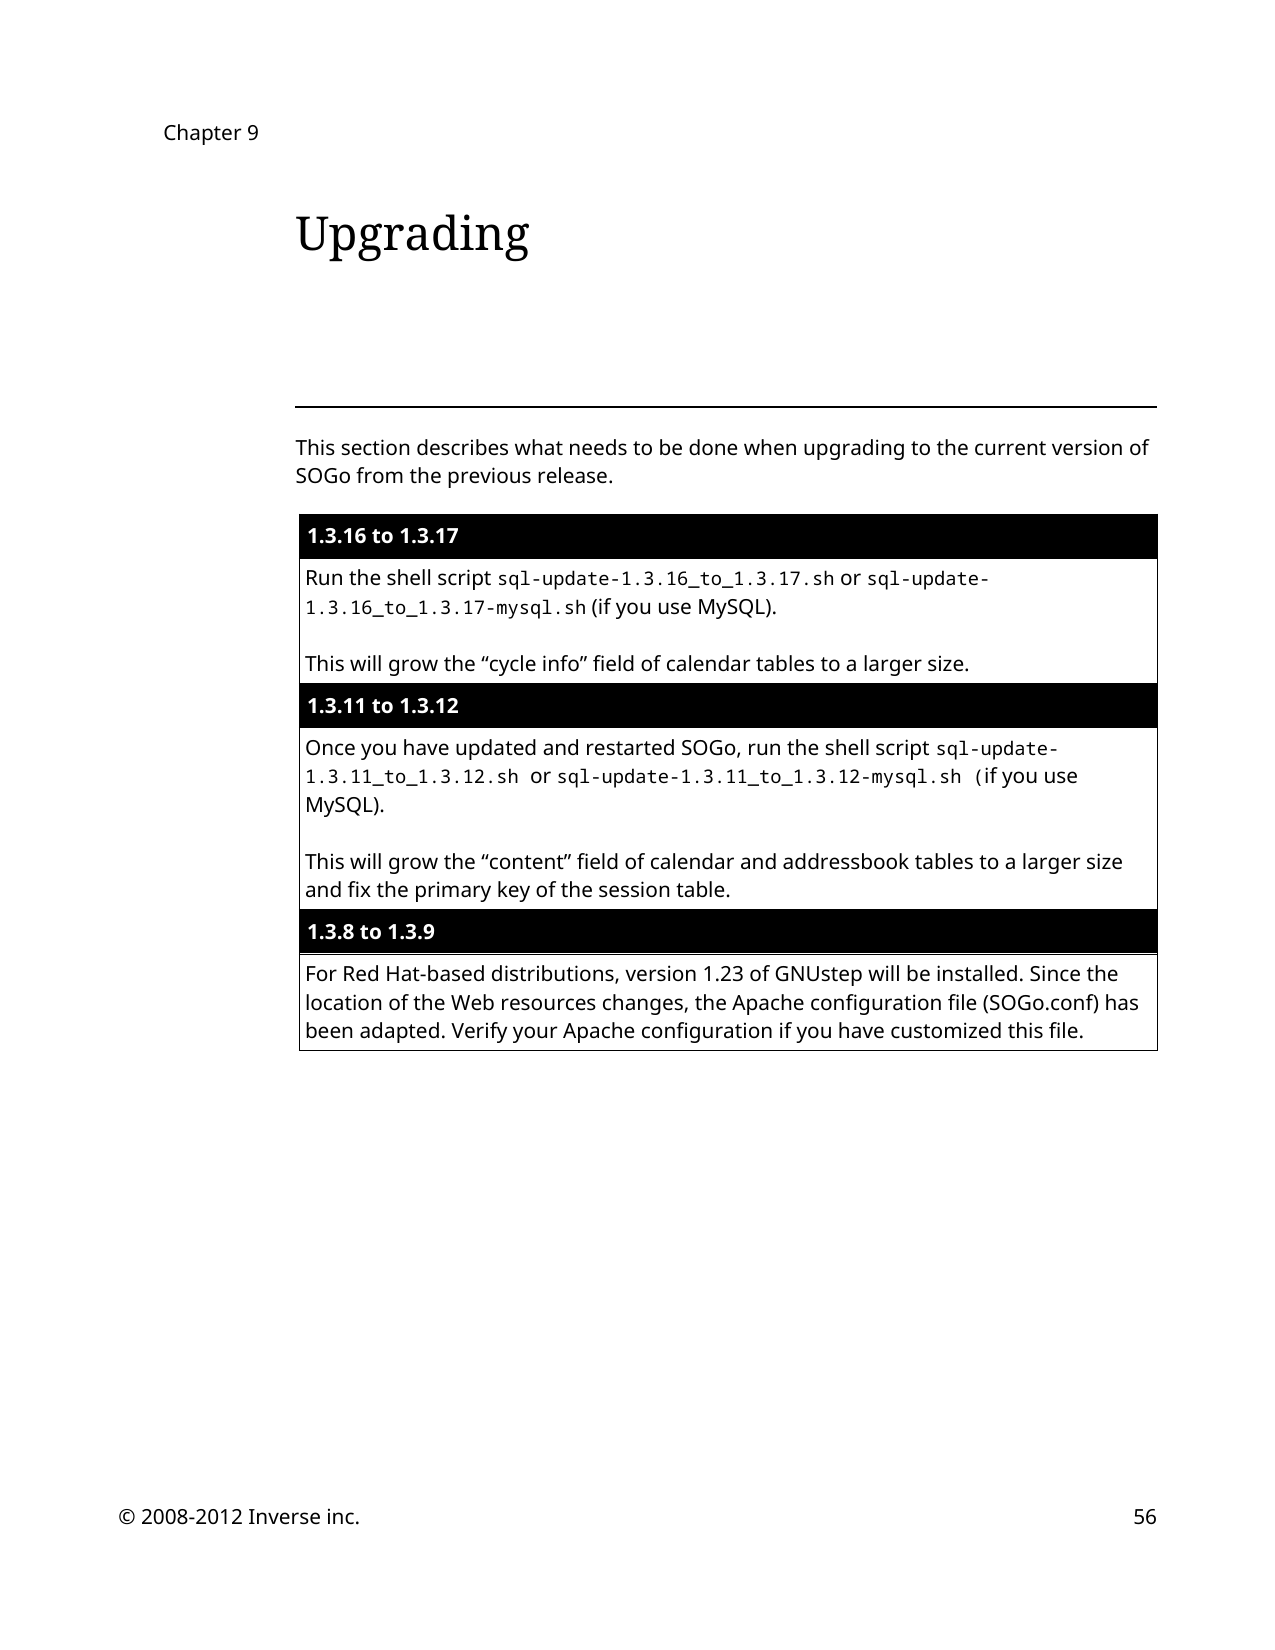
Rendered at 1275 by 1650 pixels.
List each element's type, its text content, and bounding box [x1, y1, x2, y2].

table_header 1.3.16 to 1.3.17 [300, 515, 1157, 558]
text This section describes what needs to be done when upgrading to the current version of SOGo from the previous release. [295, 433, 1157, 490]
subtitle Upgrading [295, 201, 1157, 406]
table_cell For Red Hat-based distributions, version 1.23 of GNUstep will be installed. Since the location of the Web resources changes, the Apache configuration file (SOGo.conf) has been adapted. Verify your Apache configuration if you have customized this file. [300, 955, 1157, 1050]
table_cell 1.3.11 to 1.3.12 [300, 684, 1157, 727]
table_cell Once you have updated and restarted SOGo, run the shell script sql-update-1.3.11_to_1.3.12.sh or sql-update-1.3.11_to_1.3.12-mysql.sh (if you use MySQL). This will grow the “content” field of calendar and addressbook tables to a larger size and fix the primary key of the session table. [300, 728, 1157, 909]
table_cell 1.3.8 to 1.3.9 [300, 910, 1157, 953]
table_cell Run the shell script sql-update-1.3.16_to_1.3.17.sh or sql-update-1.3.16_to_1.3.17-mysql.sh (if you use MySQL). This will grow the “cycle info” field of calendar tables to a larger size. [300, 559, 1157, 683]
